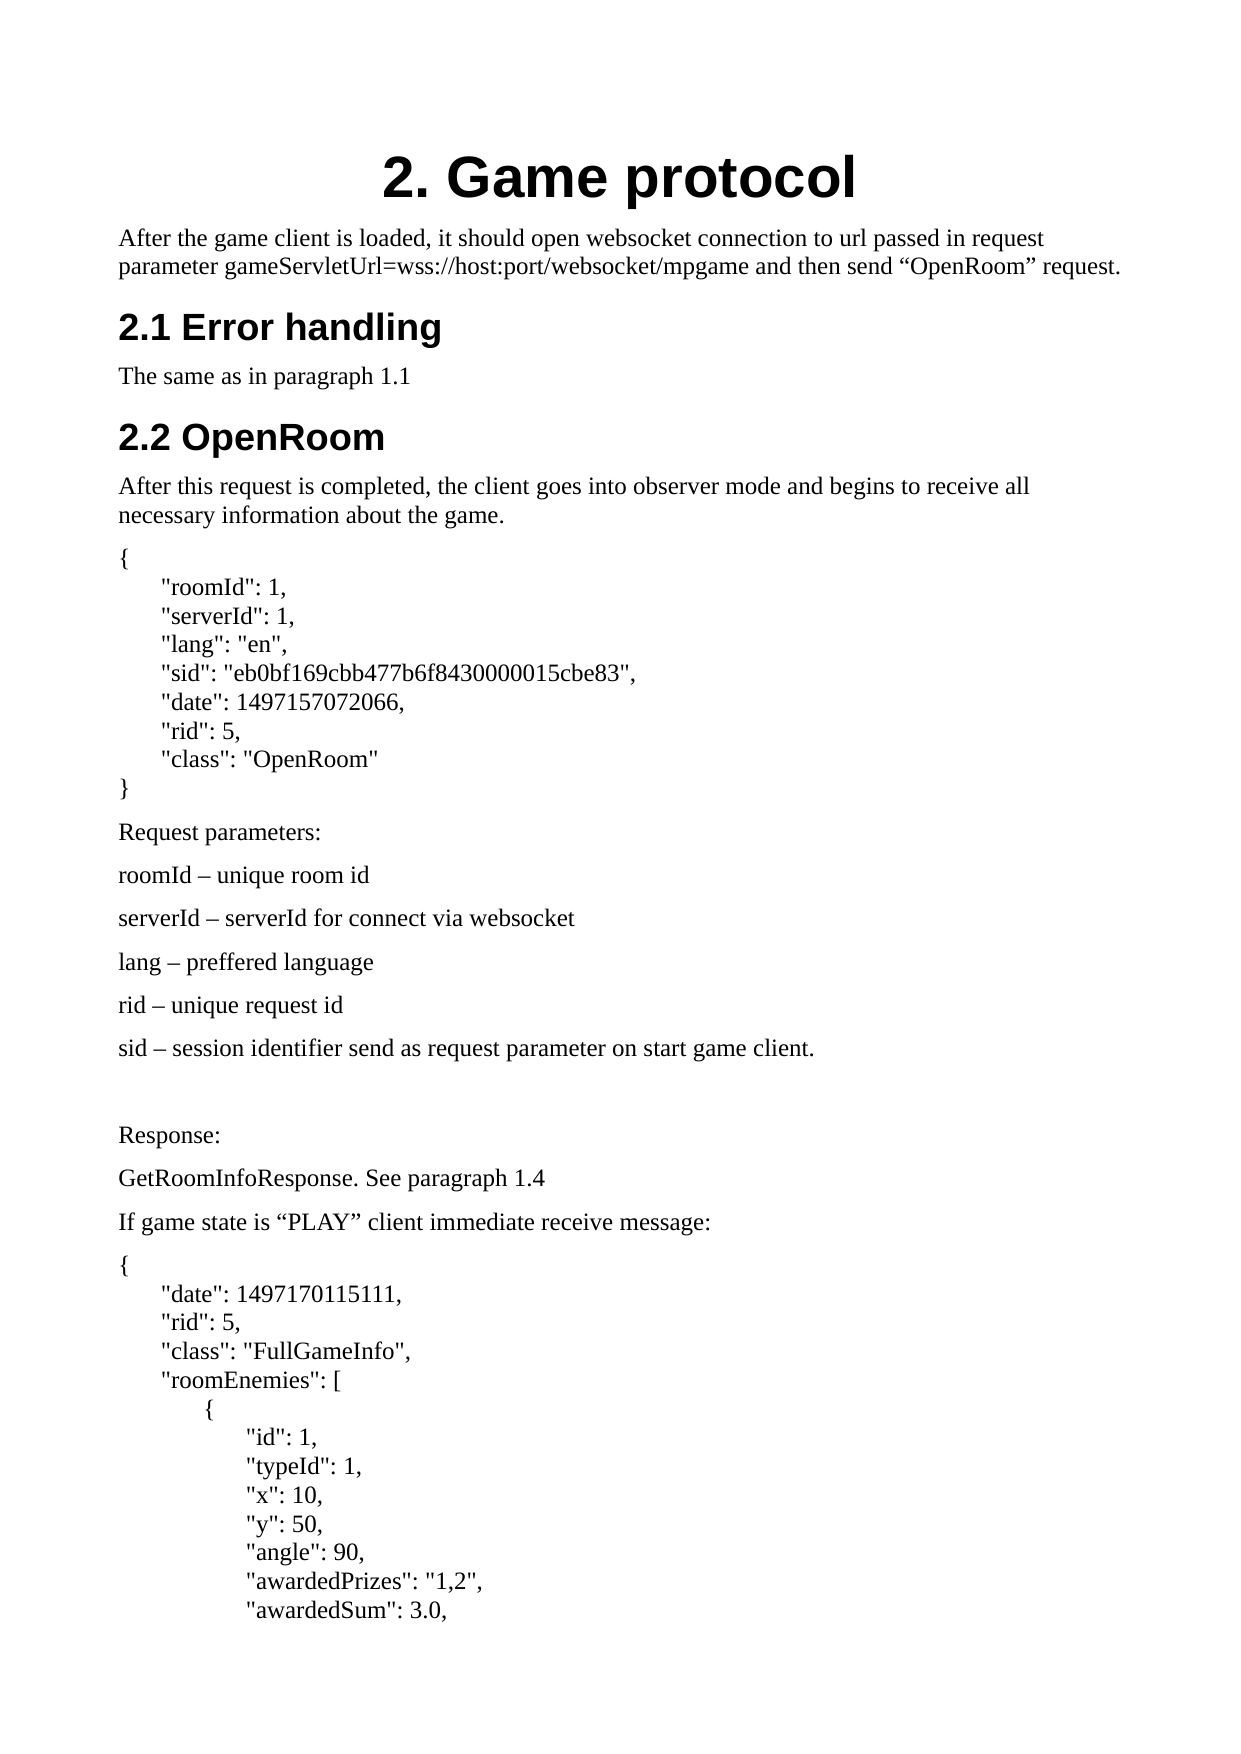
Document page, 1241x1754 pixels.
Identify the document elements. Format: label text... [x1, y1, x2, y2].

text After this request is completed, the client goes into observer mode and begins to receive all necessary information about the game. [118, 471, 1122, 529]
subtitle 2.1 Error handling [118, 305, 1122, 349]
text Request parameters: [118, 817, 1122, 845]
text roomId – unique room id [118, 860, 1122, 889]
subtitle 2.2 OpenRoom [118, 415, 1122, 459]
text Response: [118, 1120, 1122, 1149]
text serverId – serverId for connect via websocket [118, 903, 1122, 932]
text { "date": 1497170115111, "rid": 5, "class": "FullGameInfo", "roomEnemies": [ { "id": 1, "typeId": 1, "x": 10, "y": 50, "angle": 90, "awardedPrizes": "1,2", "awardedSum": 3.0, [118, 1250, 1122, 1624]
text sid – session identifier send as request parameter on start game client. [118, 1033, 1122, 1062]
text { "roomId": 1, "serverId": 1, "lang": "en", "sid": "eb0bf169cbb477b6f8430000015cbe83", "date": 1497157072066, "rid": 5, "class": "OpenRoom" } [118, 543, 1122, 802]
text If game state is “PLAY” client immediate receive message: [118, 1207, 1122, 1235]
text rid – unique request id [118, 990, 1122, 1019]
text lang – preffered language [118, 947, 1122, 975]
title 2. Game protocol [118, 143, 1122, 210]
text GetRoomInfoResponse. See paragraph 1.4 [118, 1163, 1122, 1192]
text After the game client is loaded, it should open websocket connection to url passed in request parameter gameServletUrl=wss://host:port/websocket/mpgame and then send “OpenRoom” request. [118, 223, 1122, 280]
text The same as in paragraph 1.1 [118, 361, 1122, 390]
